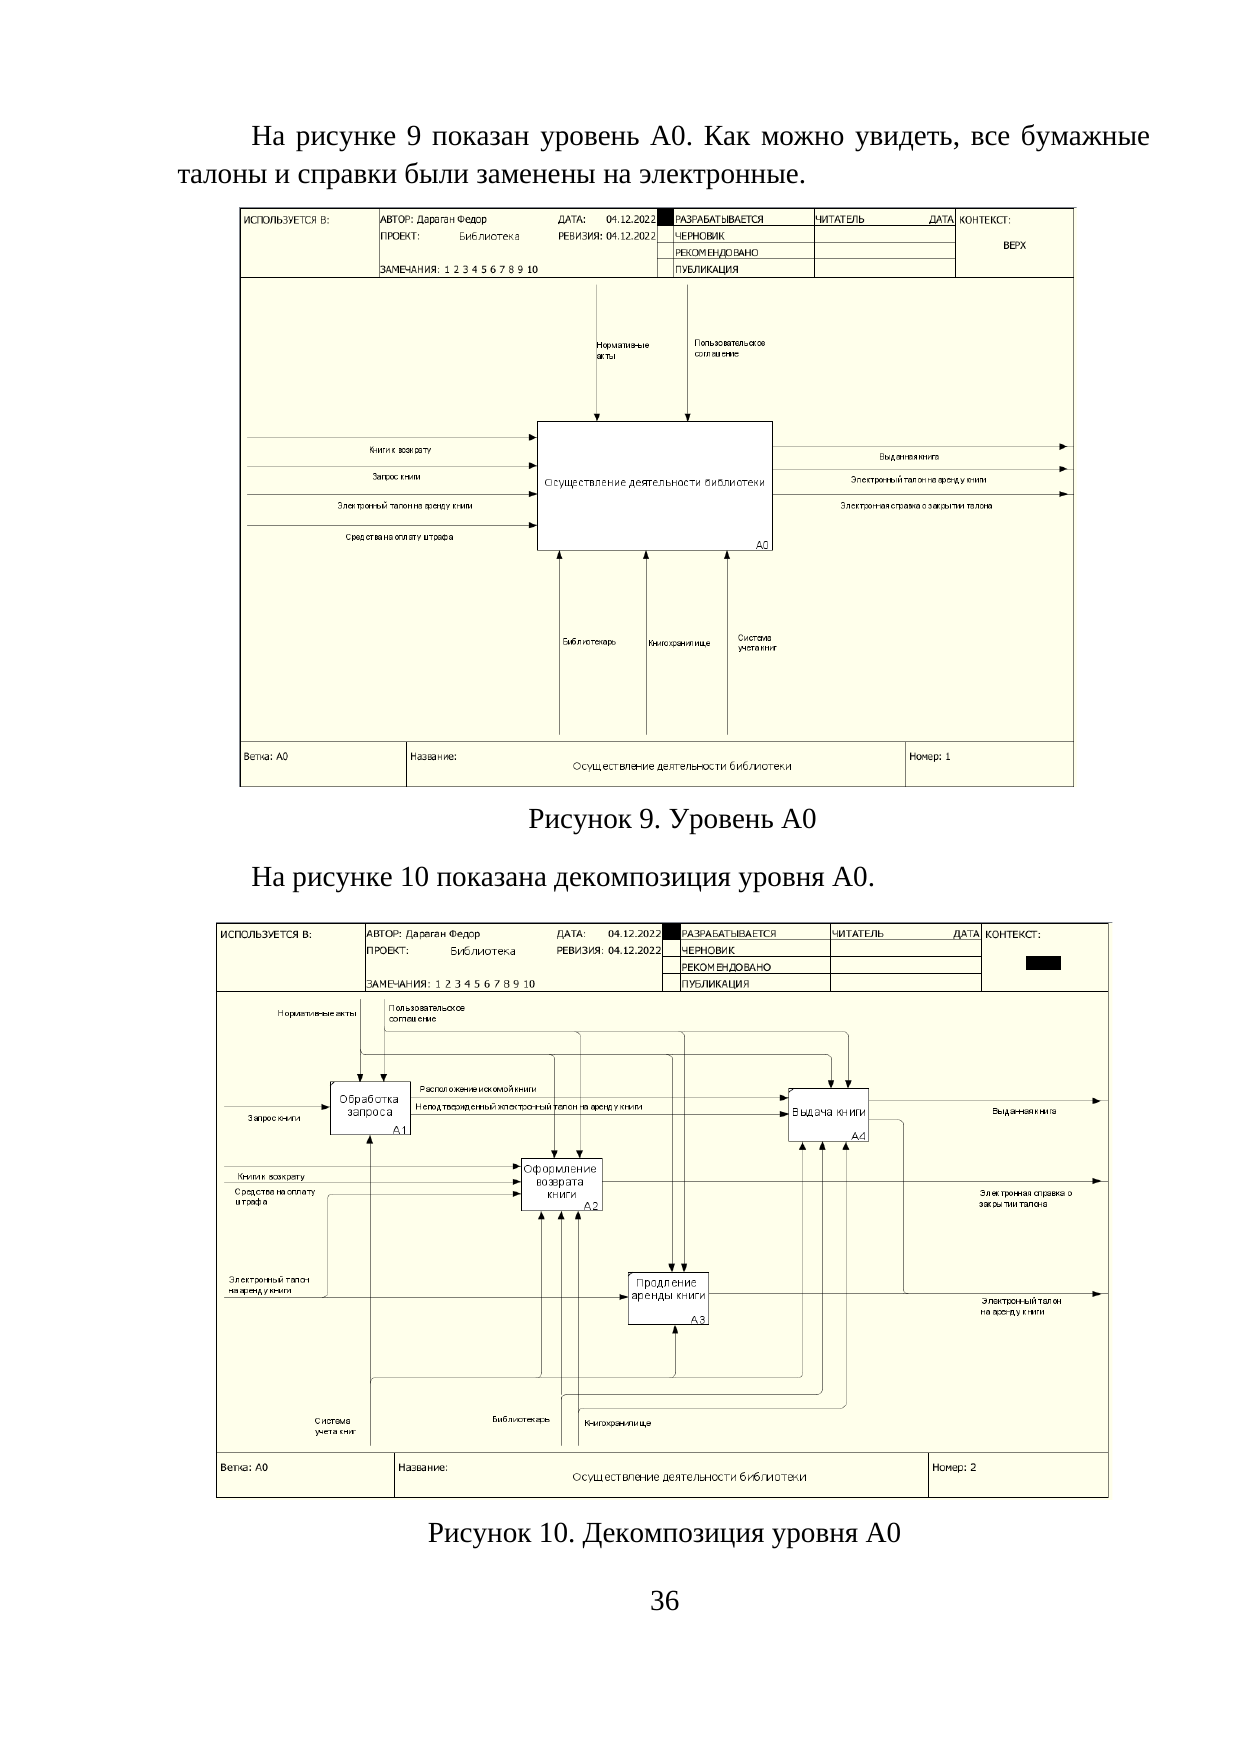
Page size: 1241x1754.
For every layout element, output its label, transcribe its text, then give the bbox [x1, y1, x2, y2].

picture [238, 207, 1077, 787]
text Рисунок 9. Уровень А0 [185, 220, 1159, 835]
text На рисунке 9 показан уровень А0. Как можно увидеть, все бумажные талоны и справки были заменены на электронные. [177, 118, 1152, 190]
picture [216, 922, 1113, 1500]
text Рисунок 10. Декомпозиция уровня А0 [177, 934, 1152, 1548]
text На рисунке 10 показана декомпозиция уровня А0. [177, 208, 1152, 893]
text [1077, 208, 1159, 220]
